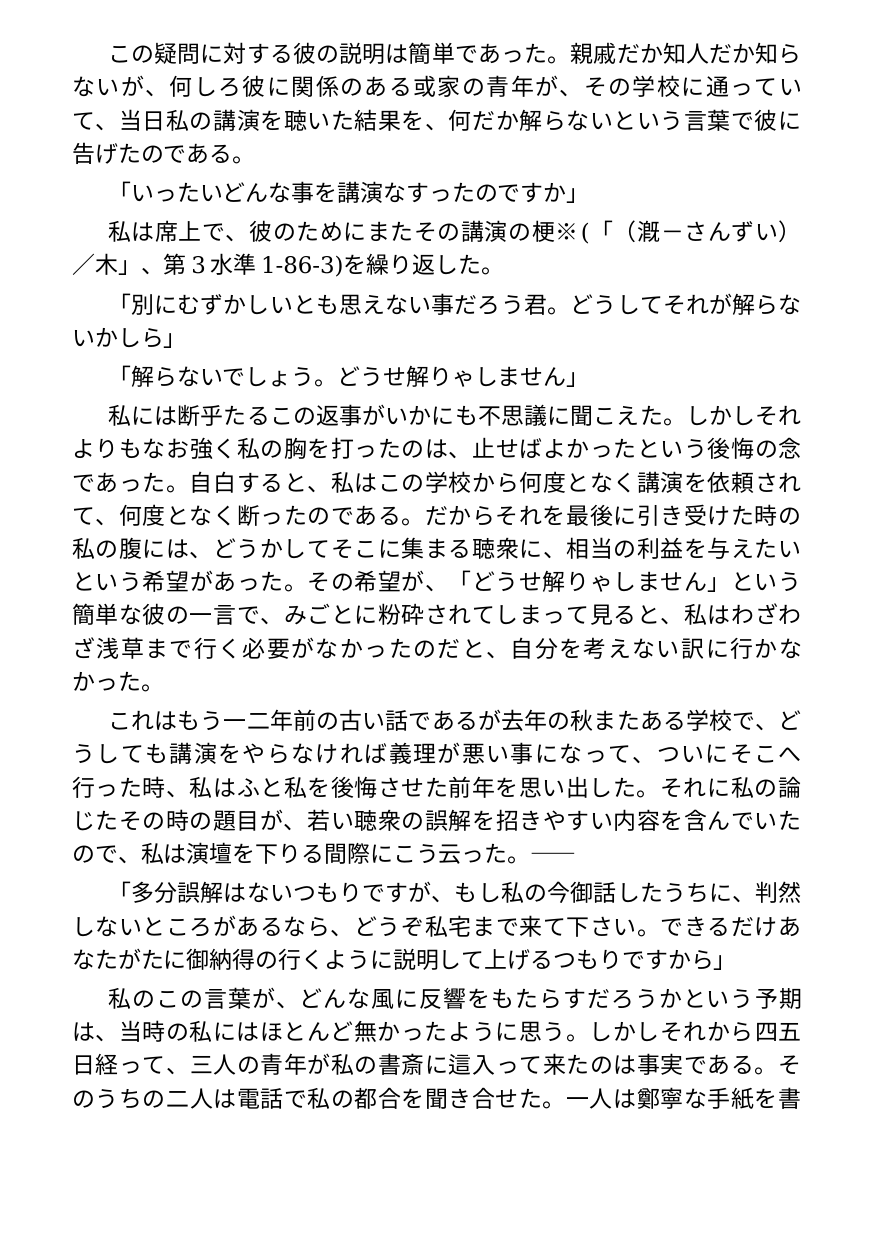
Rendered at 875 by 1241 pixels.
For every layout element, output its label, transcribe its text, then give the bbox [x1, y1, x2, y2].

text 「いったいどんな事を講演なすったのですか」 [72, 175, 802, 208]
text 「別にむずかしいとも思えない事だろう君。どうしてそれが解らないかしら」 [72, 286, 802, 353]
text 「解らないでしょう。どうせ解りゃしません」 [72, 359, 802, 392]
text 私は席上で、彼のためにまたその講演の梗※(「（漑－さんずい）／木」、第3水準1-86-3)を繰り返した。 [72, 214, 802, 281]
text これはもう一二年前の古い話であるが去年の秋またある学校で、どうしても講演をやらなければ義理が悪い事になって、ついにそこへ行った時、私はふと私を後悔させた前年を思い出した。それに私の論じたその時の題目が、若い聴衆の誤解を招きやすい内容を含んでいたので、私は演壇を下りる間際にこう云った。―― [72, 703, 802, 869]
text 私のこの言葉が、どんな風に反響をもたらすだろうかという予期は、当時の私にはほとんど無かったように思う。しかしそれから四五日経って、三人の青年が私の書斎に這入って来たのは事実である。そのうちの二人は電話で私の都合を聞き合せた。一人は鄭寧な手紙を書 [72, 981, 802, 1114]
text 「多分誤解はないつもりですが、もし私の今御話したうちに、判然しないところがあるなら、どうぞ私宅まで来て下さい。できるだけあなたがたに御納得の行くように説明して上げるつもりですから」 [72, 875, 802, 975]
text この疑問に対する彼の説明は簡単であった。親戚だか知人だか知らないが、何しろ彼に関係のある或家の青年が、その学校に通っていて、当日私の講演を聴いた結果を、何だか解らないという言葉で彼に告げたのである。 [72, 36, 802, 169]
text 私には断乎たるこの返事がいかにも不思議に聞こえた。しかしそれよりもなお強く私の胸を打ったのは、止せばよかったという後悔の念であった。自白すると、私はこの学校から何度となく講演を依頼されて、何度となく断ったのである。だからそれを最後に引き受けた時の私の腹には、どうかしてそこに集まる聴衆に、相当の利益を与えたいという希望があった。その希望が、「どうせ解りゃしません」という簡単な彼の一言で、みごとに粉砕されてしまって見ると、私はわざわざ浅草まで行く必要がなかったのだと、自分を考えない訳に行かなかった。 [72, 398, 802, 697]
